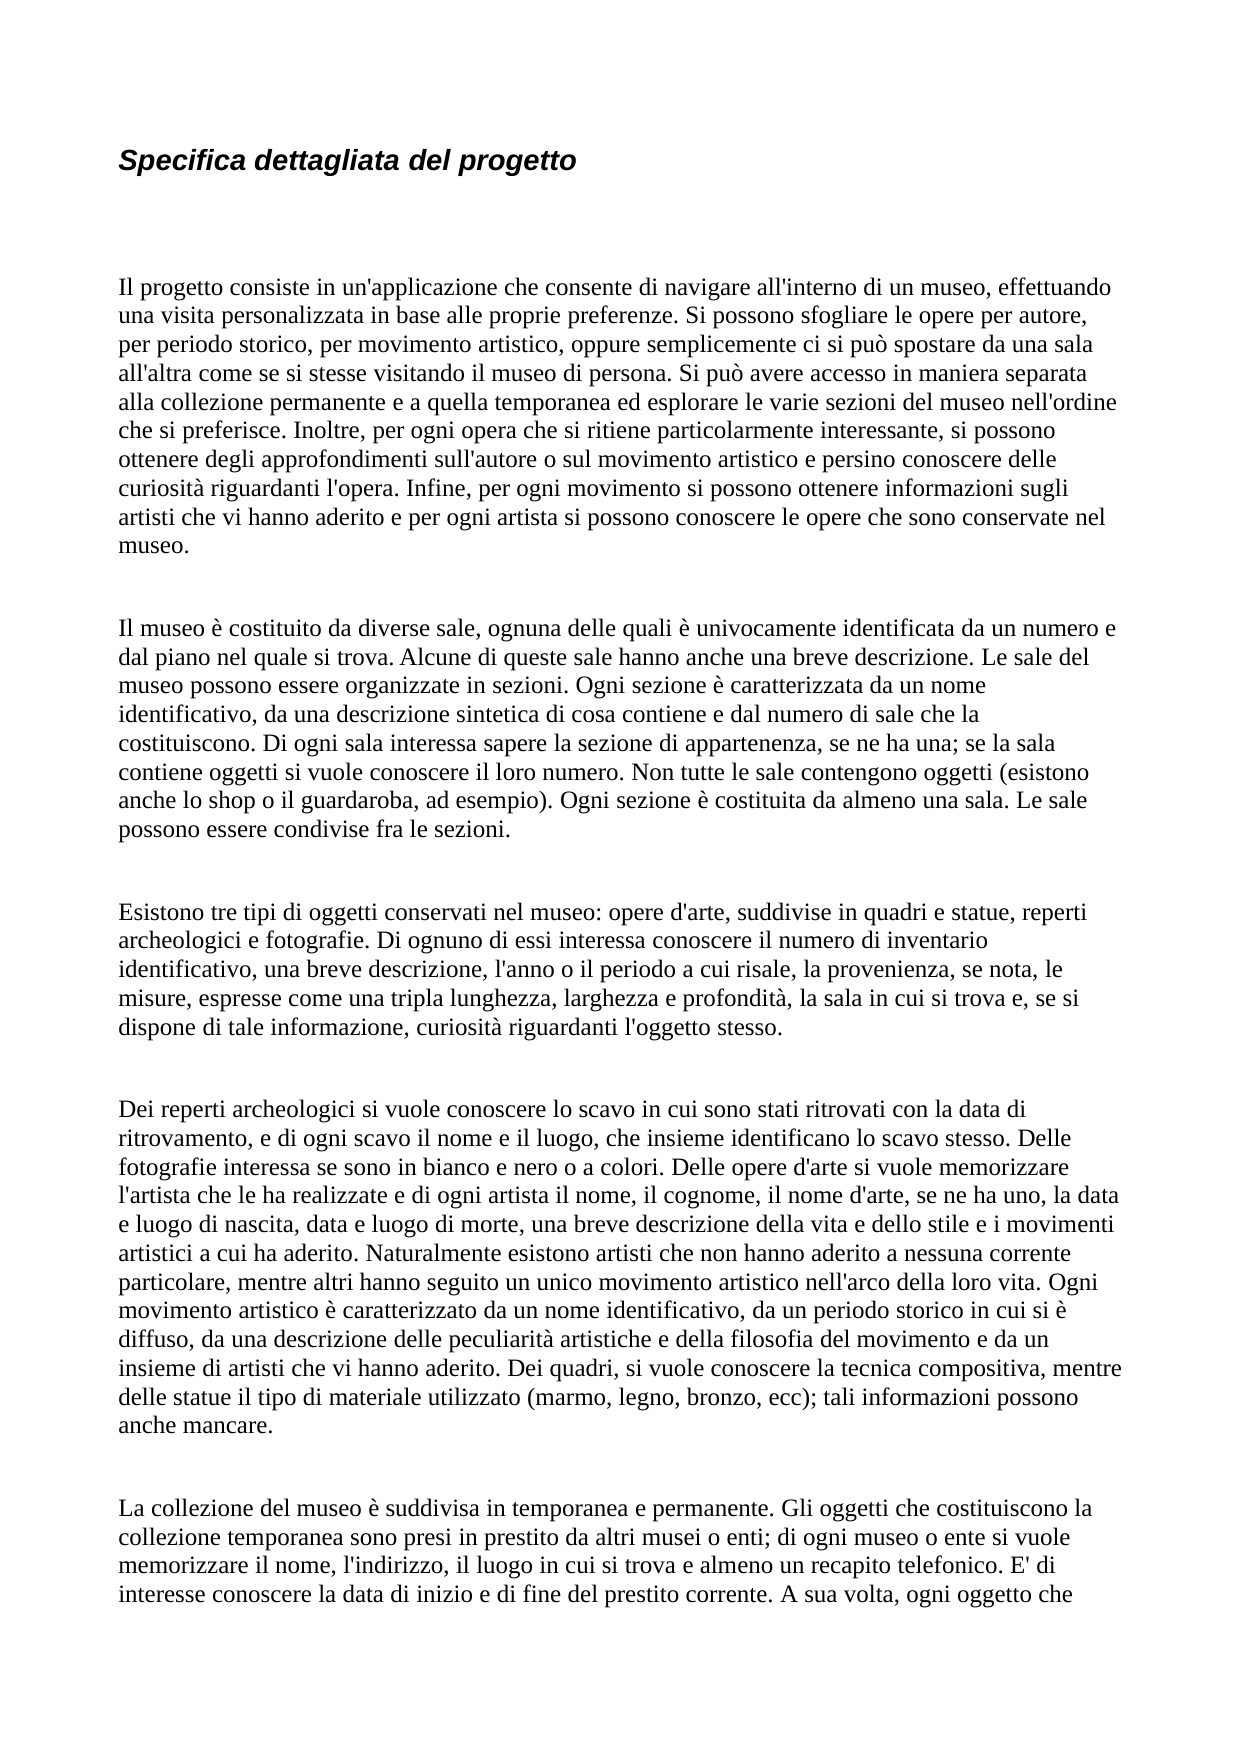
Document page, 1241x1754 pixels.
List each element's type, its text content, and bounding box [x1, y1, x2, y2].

text La collezione del museo è suddivisa in temporanea e permanente. Gli oggetti che costituiscono la collezione temporanea sono presi in prestito da altri musei o enti; di ogni museo o ente si vuole memorizzare il nome, l'indirizzo, il luogo in cui si trova e almeno un recapito telefonico. E' di interesse conoscere la data di inizio e di fine del prestito corrente. A sua volta, ogni oggetto che [118, 1493, 1122, 1608]
text Il progetto consiste in un'applicazione che consente di navigare all'interno di un museo, effettuando una visita personalizzata in base alle proprie preferenze. Si possono sfogliare le opere per autore, per periodo storico, per movimento artistico, oppure semplicemente ci si può spostare da una sala all'altra come se si stesse visitando il museo di persona. Si può avere accesso in maniera separata alla collezione permanente e a quella temporanea ed esplorare le varie sezioni del museo nell'ordine che si preferisce. Inoltre, per ogni opera che si ritiene particolarmente interessante, si possono ottenere degli approfondimenti sull'autore o sul movimento artistico e persino conoscere delle curiosità riguardanti l'opera. Infine, per ogni movimento si possono ottenere informazioni sugli artisti che vi hanno aderito e per ogni artista si possono conoscere le opere che sono conservate nel museo. [118, 272, 1122, 559]
text Esistono tre tipi di oggetti conservati nel museo: opere d'arte, suddivise in quadri e statue, reperti archeologici e fotografie. Di ognuno di essi interessa conoscere il numero di inventario identificativo, una breve descrizione, l'anno o il periodo a cui risale, la provenienza, se nota, le misure, espresse come una tripla lunghezza, larghezza e profondità, la sala in cui si trova e, se si dispone di tale informazione, curiosità riguardanti l'oggetto stesso. [118, 897, 1122, 1040]
subtitle Specifica dettagliata del progetto [118, 143, 1122, 177]
text Dei reperti archeologici si vuole conoscere lo scavo in cui sono stati ritrovati con la data di ritrovamento, e di ogni scavo il nome e il luogo, che insieme identificano lo scavo stesso. Delle fotografie interessa se sono in bianco e nero o a colori. Delle opere d'arte si vuole memorizzare l'artista che le ha realizzate e di ogni artista il nome, il cognome, il nome d'arte, se ne ha uno, la data e luogo di nascita, data e luogo di morte, una breve descrizione della vita e dello stile e i movimenti artistici a cui ha aderito. Naturalmente esistono artisti che non hanno aderito a nessuna corrente particolare, mentre altri hanno seguito un unico movimento artistico nell'arco della loro vita. Ogni movimento artistico è caratterizzato da un nome identificativo, da un periodo storico in cui si è diffuso, da una descrizione delle peculiarità artistiche e della filosofia del movimento e da un insieme di artisti che vi hanno aderito. Dei quadri, si vuole conoscere la tecnica compositiva, mentre delle statue il tipo di materiale utilizzato (marmo, legno, bronzo, ecc); tali informazioni possono anche mancare. [118, 1094, 1122, 1439]
text Il museo è costituito da diverse sale, ognuna delle quali è univocamente identificata da un numero e dal piano nel quale si trova. Alcune di queste sale hanno anche una breve descrizione. Le sale del museo possono essere organizzate in sezioni. Ogni sezione è caratterizzata da un nome identificativo, da una descrizione sintetica di cosa contiene e dal numero di sale che la costituiscono. Di ogni sala interessa sapere la sezione di appartenenza, se ne ha una; se la sala contiene oggetti si vuole conoscere il loro numero. Non tutte le sale contengono oggetti (esistono anche lo shop o il guardaroba, ad esempio). Ogni sezione è costituita da almeno una sala. Le sale possono essere condivise fra le sezioni. [118, 613, 1122, 843]
